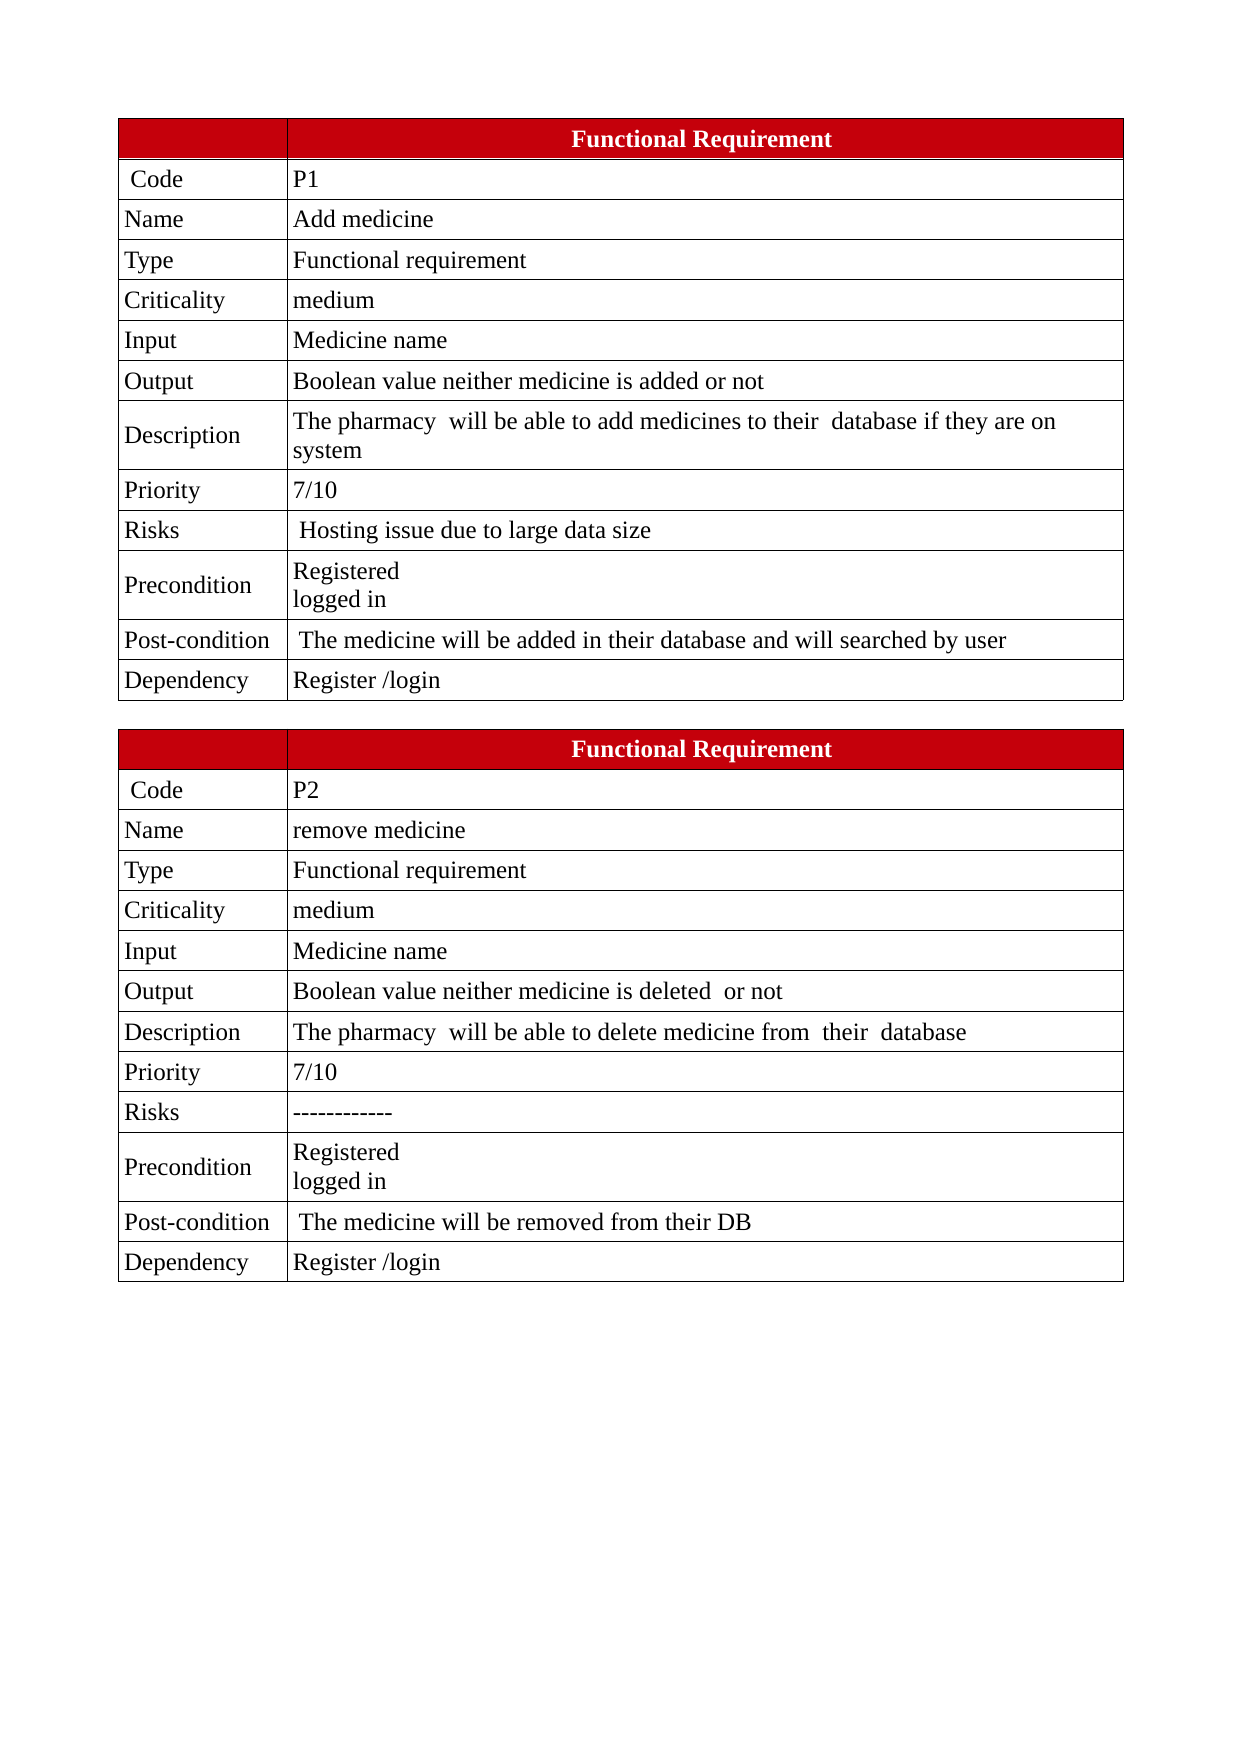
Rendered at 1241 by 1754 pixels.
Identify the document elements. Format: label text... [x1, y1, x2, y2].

table_cell Type [119, 240, 287, 279]
table_cell remove medicine [288, 810, 1123, 849]
table_cell Code [119, 160, 287, 199]
table_cell Medicine name [288, 931, 1123, 970]
table_cell Post-condition [119, 1202, 287, 1241]
table_cell The medicine will be added in their database and will searched by user [288, 620, 1123, 659]
table_cell Description [119, 1012, 287, 1051]
table_cell medium [288, 891, 1123, 930]
table_cell The medicine will be removed from their DB [288, 1202, 1123, 1241]
table_cell Input [119, 931, 287, 970]
table_cell Output [119, 971, 287, 1011]
table_cell Functional requirement [288, 240, 1123, 279]
table_cell Risks [119, 1092, 287, 1132]
table_cell Risks [119, 511, 287, 550]
table_cell Name [119, 200, 287, 239]
table_cell Post-condition [119, 620, 287, 659]
table_header Functional Requirement [288, 119, 1123, 158]
table_cell Boolean value neither medicine is added or not [288, 361, 1123, 400]
table_cell P2 [288, 770, 1123, 809]
table_cell Description [119, 401, 287, 469]
table_cell Output [119, 361, 287, 400]
table_cell Criticality [119, 891, 287, 930]
table_cell Precondition [119, 1133, 287, 1201]
table_header Functional Requirement [288, 730, 1123, 769]
table_cell Precondition [119, 551, 287, 619]
table_cell Register /login [288, 660, 1123, 700]
table_cell Registered logged in [288, 551, 1123, 619]
table_cell Dependency [119, 1242, 287, 1281]
table_cell Registered logged in [288, 1133, 1123, 1201]
table_cell medium [288, 280, 1123, 320]
table_cell P1 [288, 160, 1123, 199]
table_cell Priority [119, 1052, 287, 1091]
table_cell The pharmacy will be able to add medicines to their database if they are on system [288, 401, 1123, 469]
table_header [119, 119, 287, 158]
table_cell Hosting issue due to large data size [288, 511, 1123, 550]
table_cell Code [119, 770, 287, 809]
table_cell The pharmacy will be able to delete medicine from their database [288, 1012, 1123, 1051]
table_cell Functional requirement [288, 851, 1123, 890]
table_header [119, 730, 287, 769]
table_cell Register /login [288, 1242, 1123, 1281]
table_cell Criticality [119, 280, 287, 320]
table_cell 7/10 [288, 1052, 1123, 1091]
table_cell Name [119, 810, 287, 849]
table_cell Dependency [119, 660, 287, 700]
table_cell ------------ [288, 1092, 1123, 1132]
table_cell Boolean value neither medicine is deleted or not [288, 971, 1123, 1011]
table_cell Type [119, 851, 287, 890]
table_cell Priority [119, 470, 287, 510]
table_cell Input [119, 321, 287, 360]
table_cell Medicine name [288, 321, 1123, 360]
table_cell 7/10 [288, 470, 1123, 510]
table_cell Add medicine [288, 200, 1123, 239]
